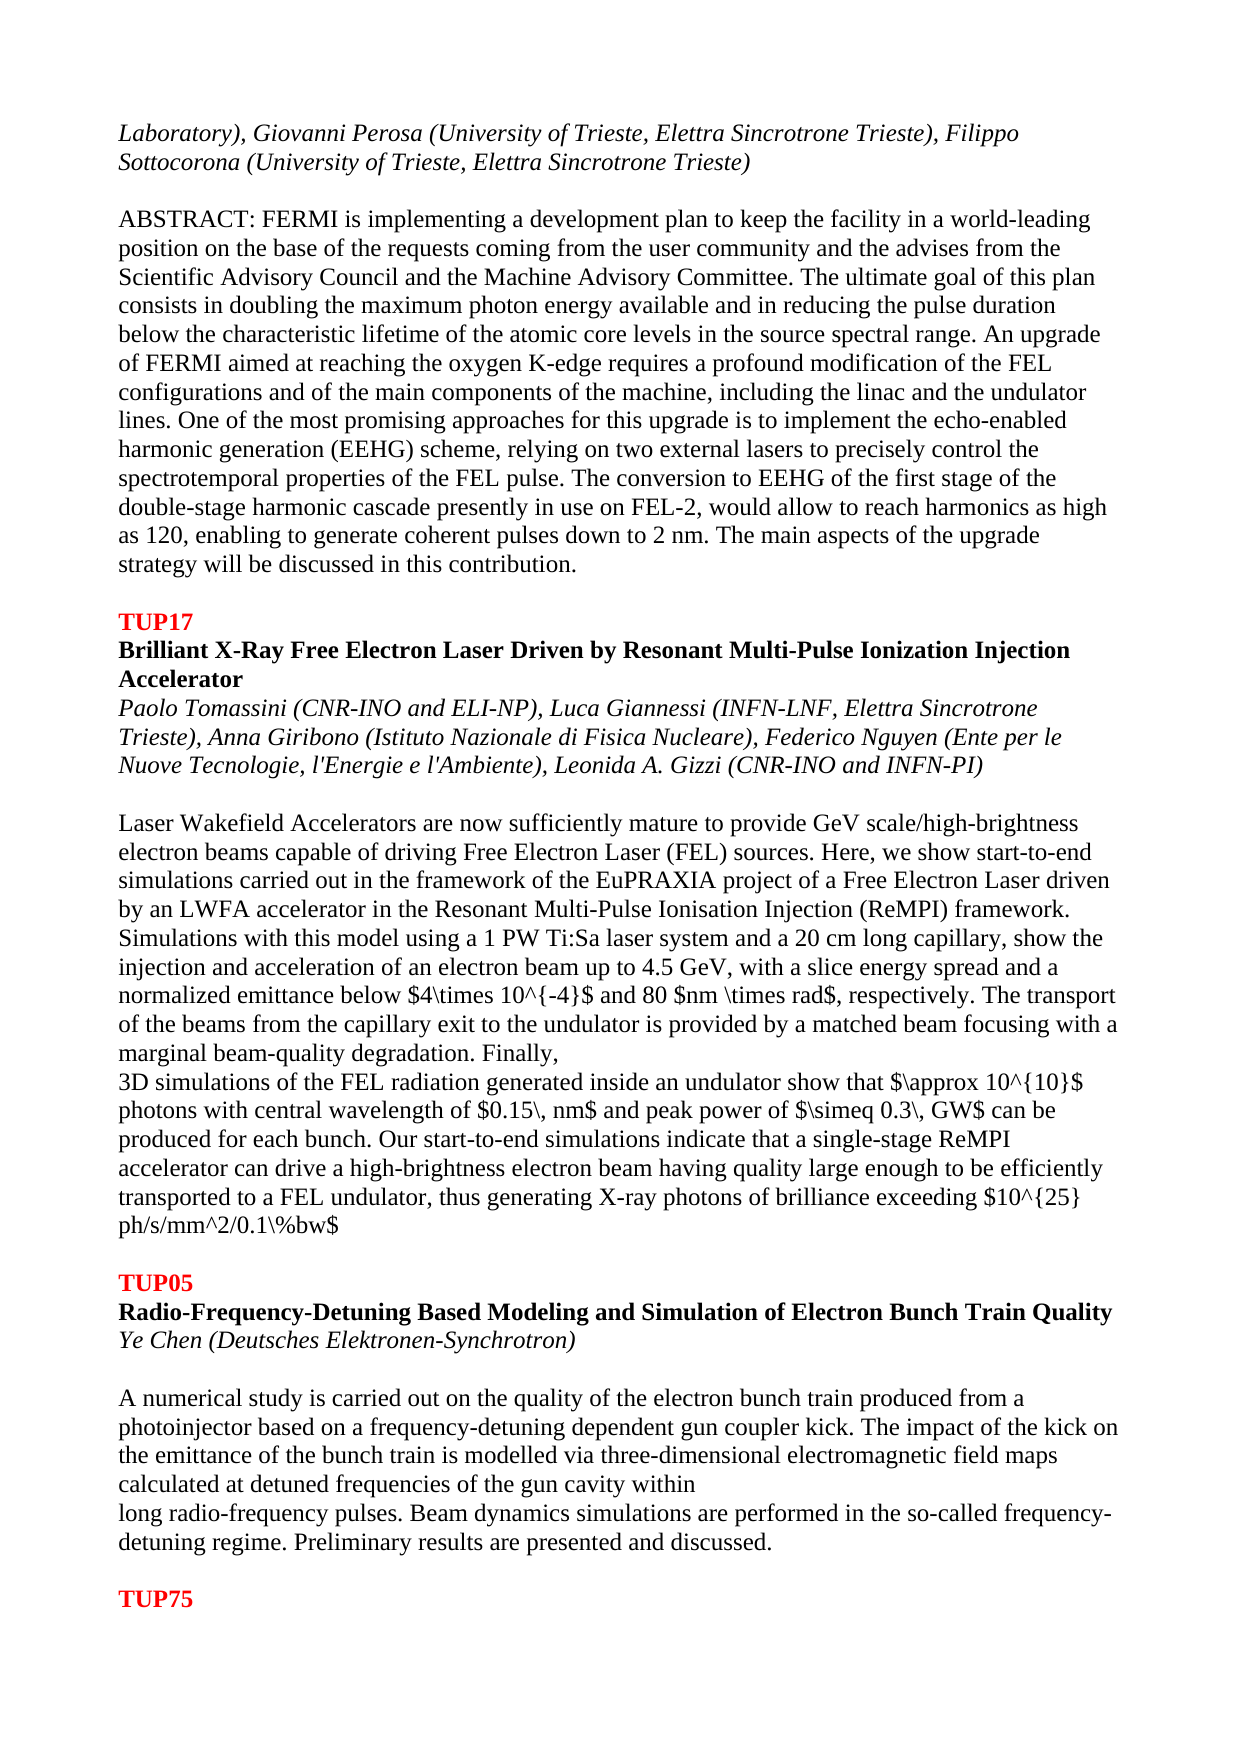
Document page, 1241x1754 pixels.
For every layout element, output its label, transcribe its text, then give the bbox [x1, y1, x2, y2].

text Laser Wakefield Accelerators are now sufficiently mature to provide GeV scale/high-brightness electron beams capable of driving Free Electron Laser (FEL) sources. Here, we show start-to-end simulations carried out in the framework of the EuPRAXIA project of a Free Electron Laser driven by an LWFA accelerator in the Resonant Multi-Pulse Ionisation Injection (ReMPI) framework. Simulations with this model using a 1 PW Ti:Sa laser system and a 20 cm long capillary, show the injection and acceleration of an electron beam up to 4.5 GeV, with a slice energy spread and a normalized emittance below $4\times 10^{-4}$ and 80 $nm \times rad$, respectively. The transport of the beams from the capillary exit to the undulator is provided by a matched beam focusing with a marginal beam-quality degradation. Finally, [118, 808, 1122, 1067]
subtitle Paolo Tomassini (CNR-INO and ELI-NP), Luca Giannessi (INFN-LNF, Elettra Sincrotrone Trieste), Anna Giribono (Istituto Nazionale di Fisica Nucleare), Federico Nguyen (Ente per le Nuove Tecnologie, l'Energie e l'Ambiente), Leonida A. Gizzi (CNR-INO and INFN-PI) [118, 693, 1122, 779]
text ABSTRACT: FERMI is implementing a development plan to keep the facility in a world-leading position on the base of the requests coming from the user community and the advises from the Scientific Advisory Council and the Machine Advisory Committee. The ultimate goal of this plan consists in doubling the maximum photon energy available and in reducing the pulse duration below the characteristic lifetime of the atomic core levels in the source spectral range. An upgrade of FERMI aimed at reaching the oxygen K-edge requires a profound modification of the FEL configurations and of the main components of the machine, including the linac and the undulator lines. One of the most promising approaches for this upgrade is to implement the echo-enabled harmonic generation (EEHG) scheme, relying on two external lasers to precisely control the spectrotemporal properties of the FEL pulse. The conversion to EEHG of the first stage of the double-stage harmonic cascade presently in use on FEL-2, would allow to reach harmonics as high as 120, enabling to generate coherent pulses down to 2 nm. The main aspects of the upgrade strategy will be discussed in this contribution. [118, 204, 1122, 578]
text 3D simulations of the FEL radiation generated inside an undulator show that $\approx 10^{10}$ photons with central wavelength of $0.15\, nm$ and peak power of $\simeq 0.3\, GW$ can be produced for each bunch. Our start-to-end simulations indicate that a single-stage ReMPI accelerator can drive a high-brightness electron beam having quality large enough to be efficiently transported to a FEL undulator, thus generating X-ray photons of brilliance exceeding $10^{25} ph/s/mm^2/0.1\%bw$ [118, 1067, 1122, 1239]
subtitle Laboratory), Giovanni Perosa (University of Trieste, Elettra Sincrotrone Trieste), Filippo Sottocorona (University of Trieste, Elettra Sincrotrone Trieste) [118, 118, 1122, 176]
subtitle TUP75 [118, 1584, 1122, 1613]
subtitle Brilliant X-Ray Free Electron Laser Driven by Resonant Multi-Pulse Ionization Injection Accelerator [118, 636, 1122, 693]
text A numerical study is carried out on the quality of the electron bunch train produced from a photoinjector based on a frequency-detuning dependent gun coupler kick. The impact of the kick on the emittance of the bunch train is modelled via three-dimensional electromagnetic field maps calculated at detuned frequencies of the gun cavity within [118, 1383, 1122, 1498]
text long radio-frequency pulses. Beam dynamics simulations are performed in the so-called frequency-detuning regime. Preliminary results are presented and discussed. [118, 1498, 1122, 1556]
subtitle TUP05 [118, 1268, 1122, 1297]
subtitle TUP17 [118, 607, 1122, 636]
subtitle Ye Chen (Deutsches Elektronen-Synchrotron) [118, 1326, 1122, 1354]
subtitle Radio-Frequency-Detuning Based Modeling and Simulation of Electron Bunch Train Quality [118, 1297, 1122, 1326]
